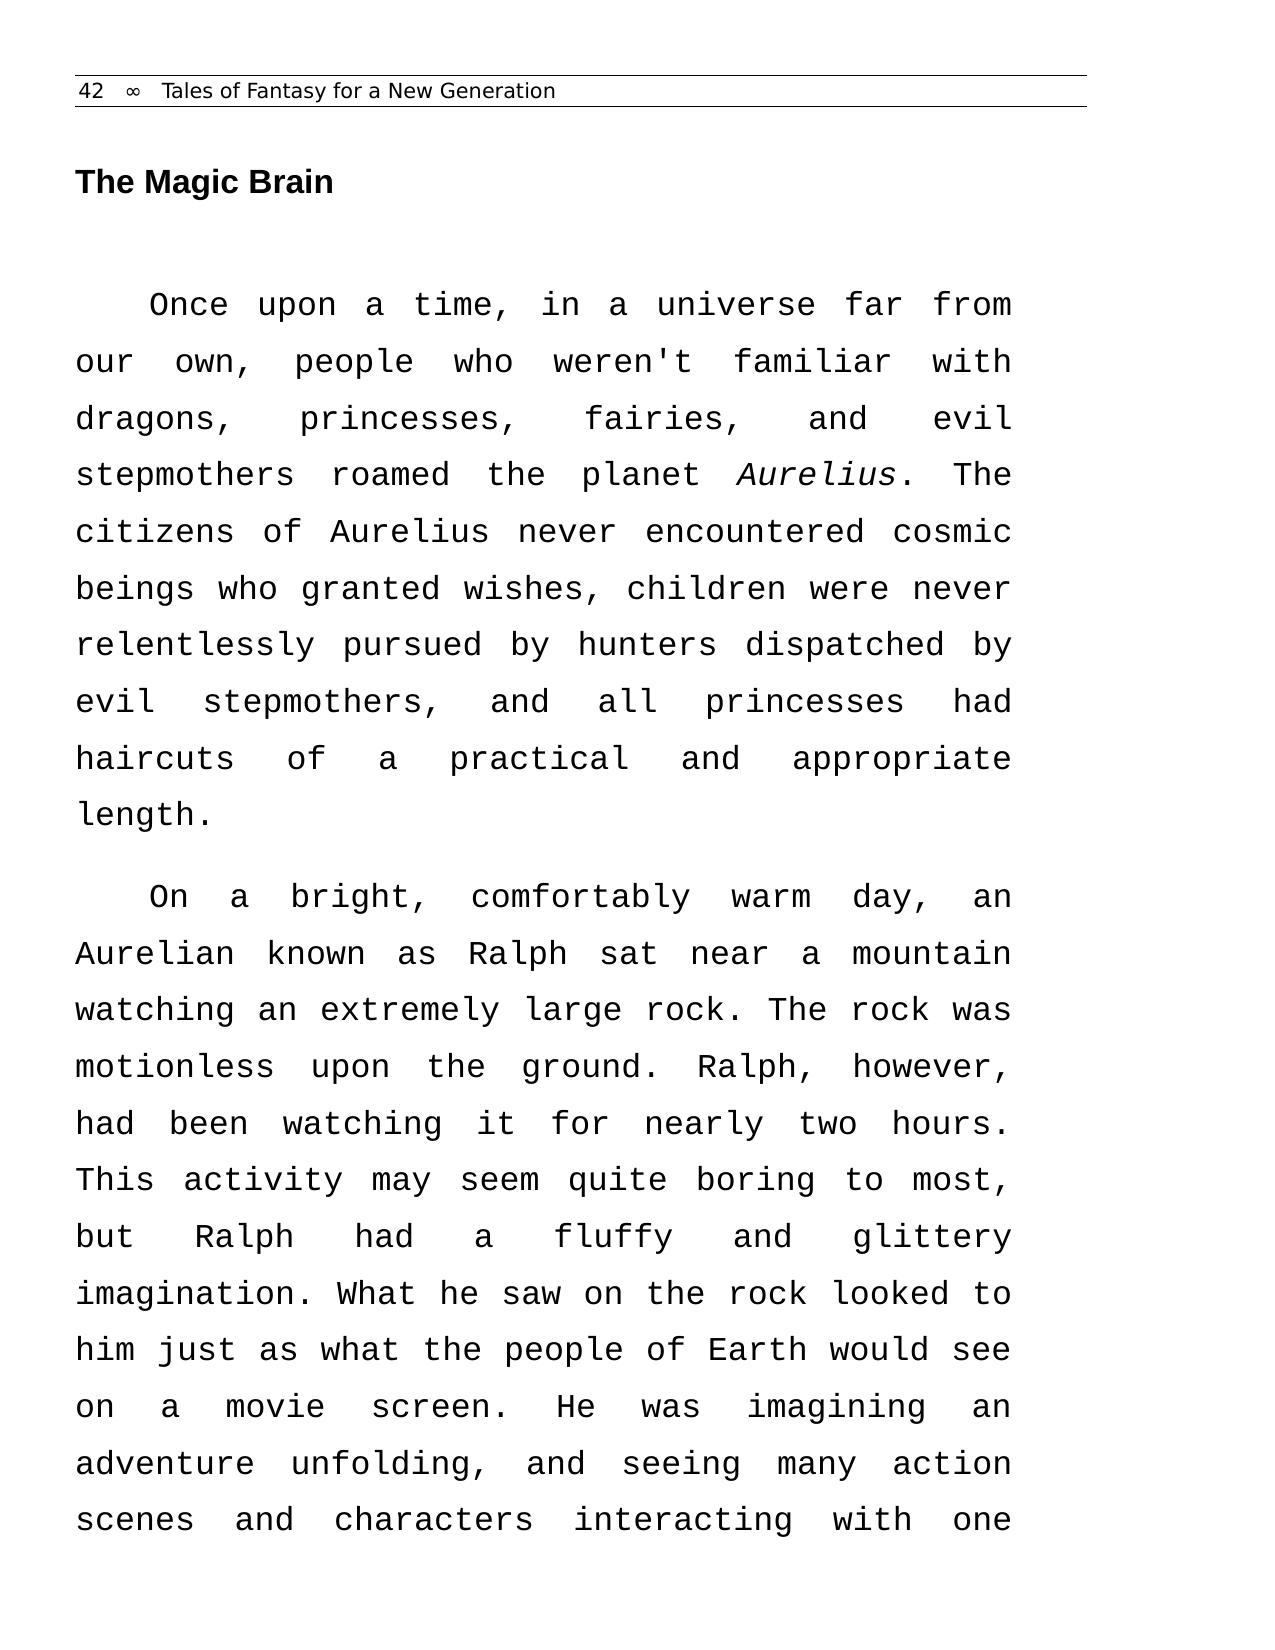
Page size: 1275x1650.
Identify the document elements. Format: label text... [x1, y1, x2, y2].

text Once upon a time, in a universe far from our own, people who weren't familiar with dragons, princesses, fairies, and evil stepmothers roamed the planet Aurelius. The citizens of Aurelius never encountered cosmic beings who granted wishes, children were never relentlessly pursued by hunters dispatched by evil stepmothers, and all princesses had haircuts of a practical and appropriate length. [75, 288, 1012, 836]
text On a bright, comfortably warm day, an Aurelian known as Ralph sat near a mountain watching an extremely large rock. The rock was motionless upon the ground. Ralph, however, had been watching it for nearly two hours. This activity may seem quite boring to most, but Ralph had a fluffy and glittery imagination. What he saw on the rock looked to him just as what the people of Earth would see on a movie screen. He was imagining an adventure unfolding, and seeing many action scenes and characters interacting with one [75, 880, 1012, 1541]
subtitle The Magic Brain [75, 162, 1087, 200]
